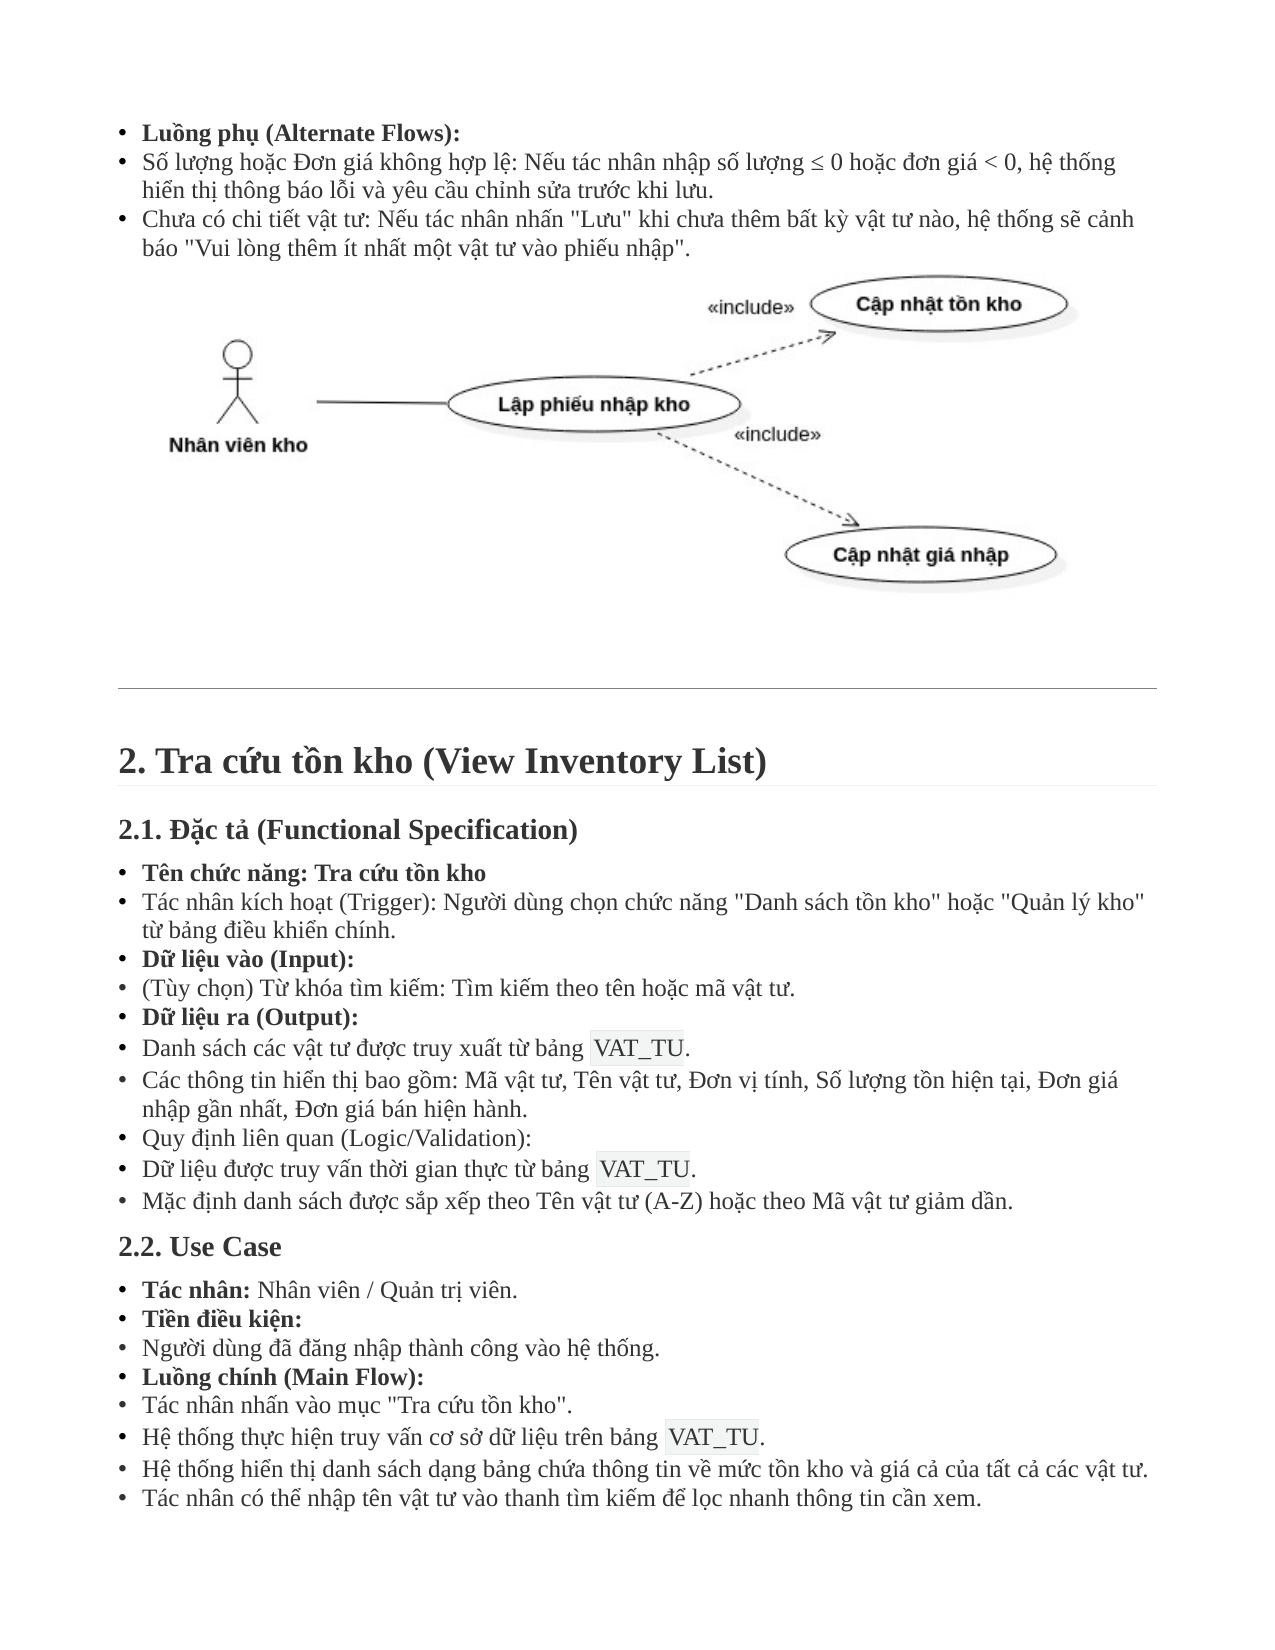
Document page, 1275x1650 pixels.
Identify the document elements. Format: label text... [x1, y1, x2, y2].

list Tác nhân: Nhân viên / Quản trị viên. [118, 1276, 1157, 1304]
list Dữ liệu vào (Input): [118, 944, 1157, 973]
list Luồng chính (Main Flow): [118, 1362, 1157, 1391]
list Hệ thống hiển thị danh sách dạng bảng chứa thông tin về mức tồn kho và giá cả của tất cả các vật tư. [118, 1454, 1157, 1483]
list VAT_TU. [597, 1151, 1157, 1186]
list Quy định liên quan (Logic/Validation): [118, 1123, 1157, 1151]
list Các thông tin hiển thị bao gồm: Mã vật tư, Tên vật tư, Đơn vị tính, Số lượng tồn hiện tại, Đơn giá nhập gần nhất, Đơn giá bán hiện hành. [118, 1065, 1157, 1123]
list (Tùy chọn) Từ khóa tìm kiếm: Tìm kiếm theo tên hoặc mã vật tư. [118, 973, 1157, 1002]
list Số lượng hoặc Đơn giá không hợp lệ: Nếu tác nhân nhập số lượng ≤ 0 hoặc đơn giá < 0, hệ thống hiển thị thông báo lỗi và yêu cầu chỉnh sửa trước khi lưu. [118, 147, 1157, 204]
list Tiền điều kiện: [118, 1304, 1157, 1333]
list Chưa có chi tiết vật tư: Nếu tác nhân nhấn "Lưu" khi chưa thêm bất kỳ vật tư nào, hệ thống sẽ cảnh báo "Vui lòng thêm ít nhất một vật tư vào phiếu nhập". [118, 204, 1157, 262]
list Tác nhân kích hoạt (Trigger): Người dùng chọn chức năng "Danh sách tồn kho" hoặc "Quản lý kho" từ bảng điều khiển chính. [118, 887, 1157, 944]
subtitle 2. Tra cứu tồn kho (View Inventory List) [118, 738, 1157, 785]
subtitle 2.1. Đặc tả (Functional Specification) [118, 812, 1157, 845]
list Hệ thống thực hiện truy vấn cơ sở dữ liệu trên bảng [118, 1419, 665, 1454]
list VAT_TU. [591, 1030, 1157, 1065]
picture [145, 261, 1130, 645]
list Dữ liệu được truy vấn thời gian thực từ bảng [118, 1151, 596, 1186]
subtitle 2.2. Use Case [118, 1229, 1157, 1263]
list Tác nhân có thể nhập tên vật tư vào thanh tìm kiếm để lọc nhanh thông tin cần xem. [118, 1483, 1157, 1512]
list Tác nhân nhấn vào mục "Tra cứu tồn kho". [118, 1391, 1157, 1419]
list Tên chức năng: Tra cứu tồn kho [118, 858, 1157, 887]
list Mặc định danh sách được sắp xếp theo Tên vật tư (A-Z) hoặc theo Mã vật tư giảm dần. [118, 1186, 1157, 1215]
list Luồng phụ (Alternate Flows): [118, 118, 1157, 147]
list Người dùng đã đăng nhập thành công vào hệ thống. [118, 1333, 1157, 1362]
list VAT_TU. [666, 1419, 1157, 1454]
list Danh sách các vật tư được truy xuất từ bảng [118, 1030, 590, 1065]
list Dữ liệu ra (Output): [118, 1002, 1157, 1030]
